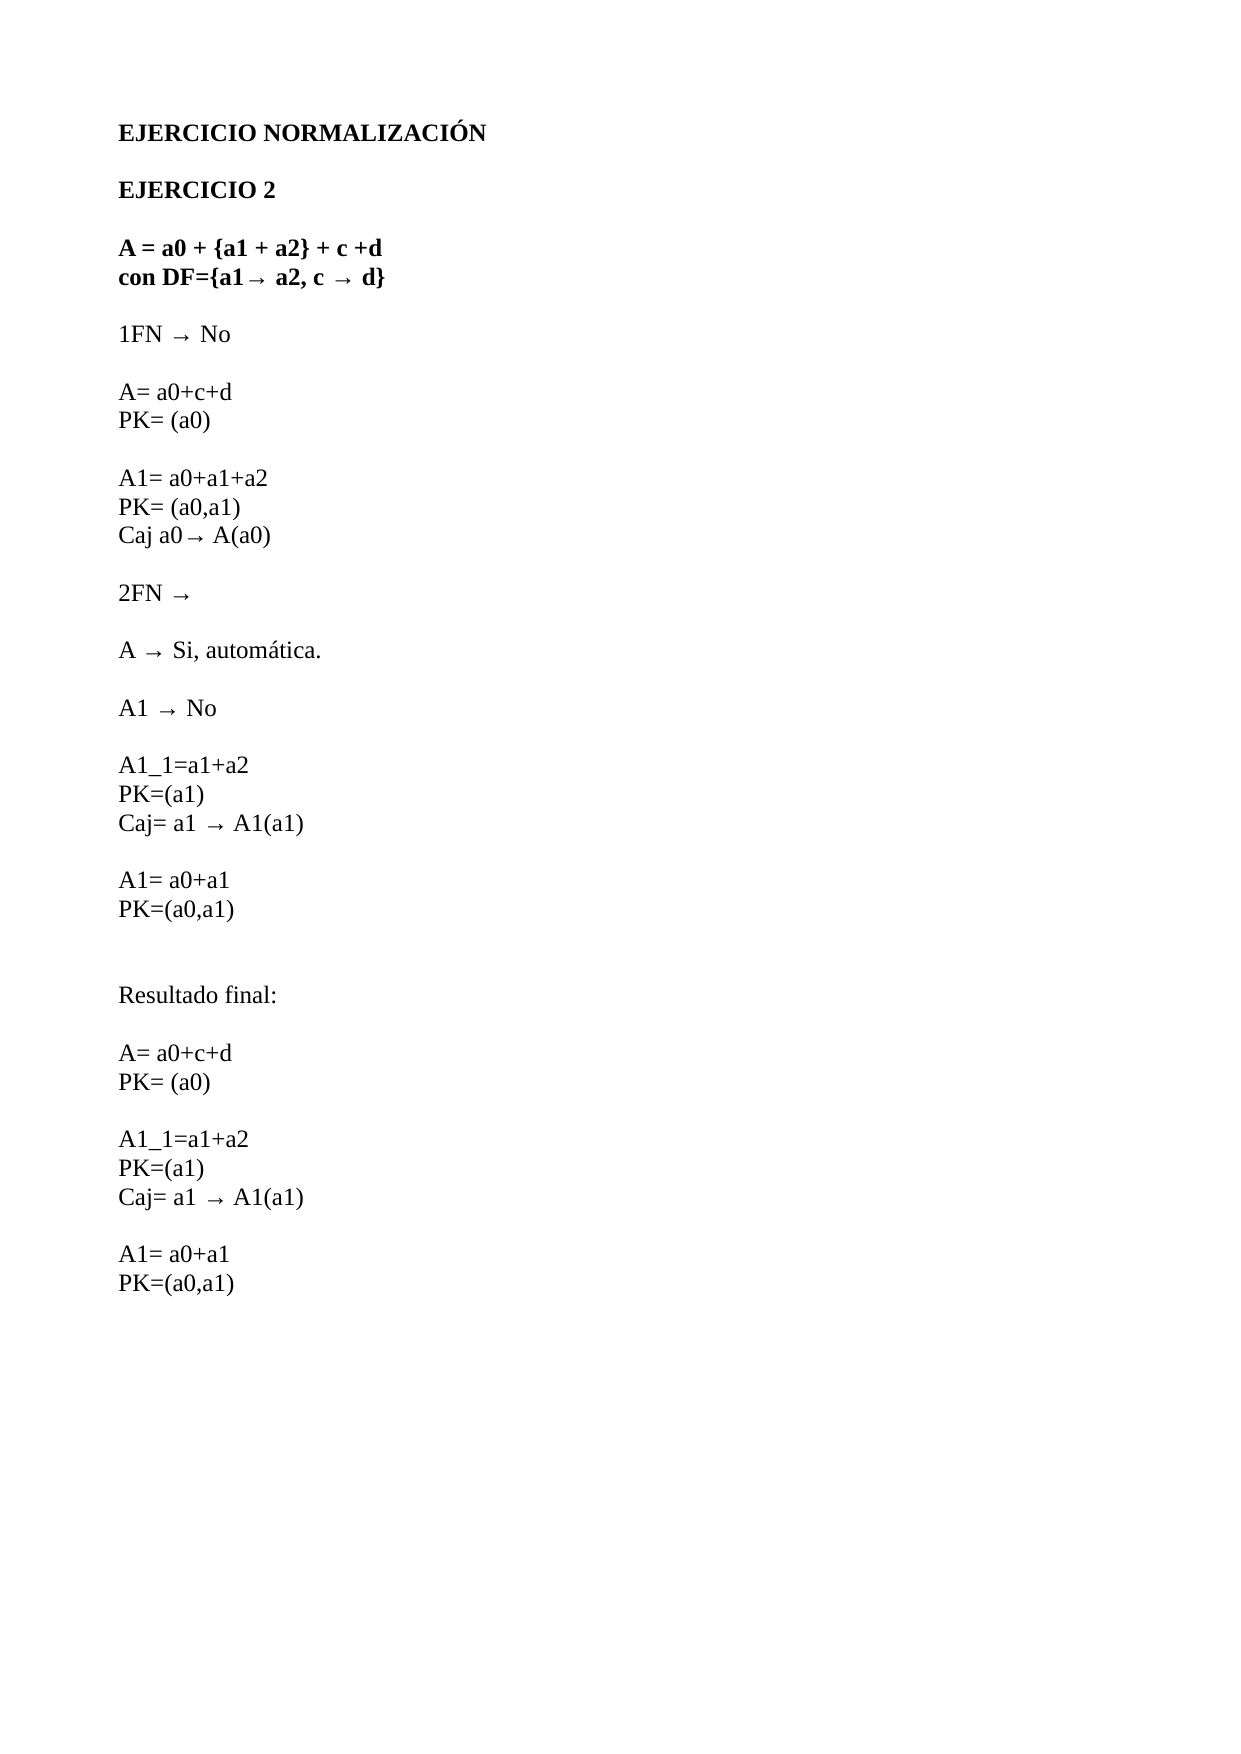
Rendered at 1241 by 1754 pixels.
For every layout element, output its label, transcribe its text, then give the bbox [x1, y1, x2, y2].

text con DF={a1→ a2, c → d} [118, 262, 1122, 291]
text A1_1=a1+a2 [118, 1124, 1122, 1153]
text Caj a0→ A(a0) [118, 521, 1122, 549]
text EJERCICIO NORMALIZACIÓN [118, 118, 1122, 147]
text A = a0 + {a1 + a2} + c +d [118, 233, 1122, 262]
text 1FN → No [118, 319, 1122, 348]
text PK= (a0) [118, 406, 1122, 434]
text A1= a0+a1 [118, 1239, 1122, 1268]
text Caj= a1 → A1(a1) [118, 1182, 1122, 1211]
text PK=(a0,a1) [118, 1268, 1122, 1297]
text EJERCICIO 2 [118, 176, 1122, 204]
text PK=(a1) [118, 779, 1122, 808]
text A1= a0+a1+a2 [118, 463, 1122, 492]
text A= a0+c+d [118, 1038, 1122, 1067]
text PK= (a0) [118, 1067, 1122, 1096]
text 2FN → [118, 578, 1122, 607]
text Caj= a1 → A1(a1) [118, 808, 1122, 837]
text PK= (a0,a1) [118, 492, 1122, 521]
text Resultado final: [118, 981, 1122, 1009]
text PK=(a1) [118, 1153, 1122, 1182]
text PK=(a0,a1) [118, 894, 1122, 923]
text A → Si, automática. [118, 636, 1122, 664]
text A1= a0+a1 [118, 866, 1122, 894]
text A= a0+c+d [118, 377, 1122, 406]
text A1 → No [118, 693, 1122, 722]
text A1_1=a1+a2 [118, 751, 1122, 779]
